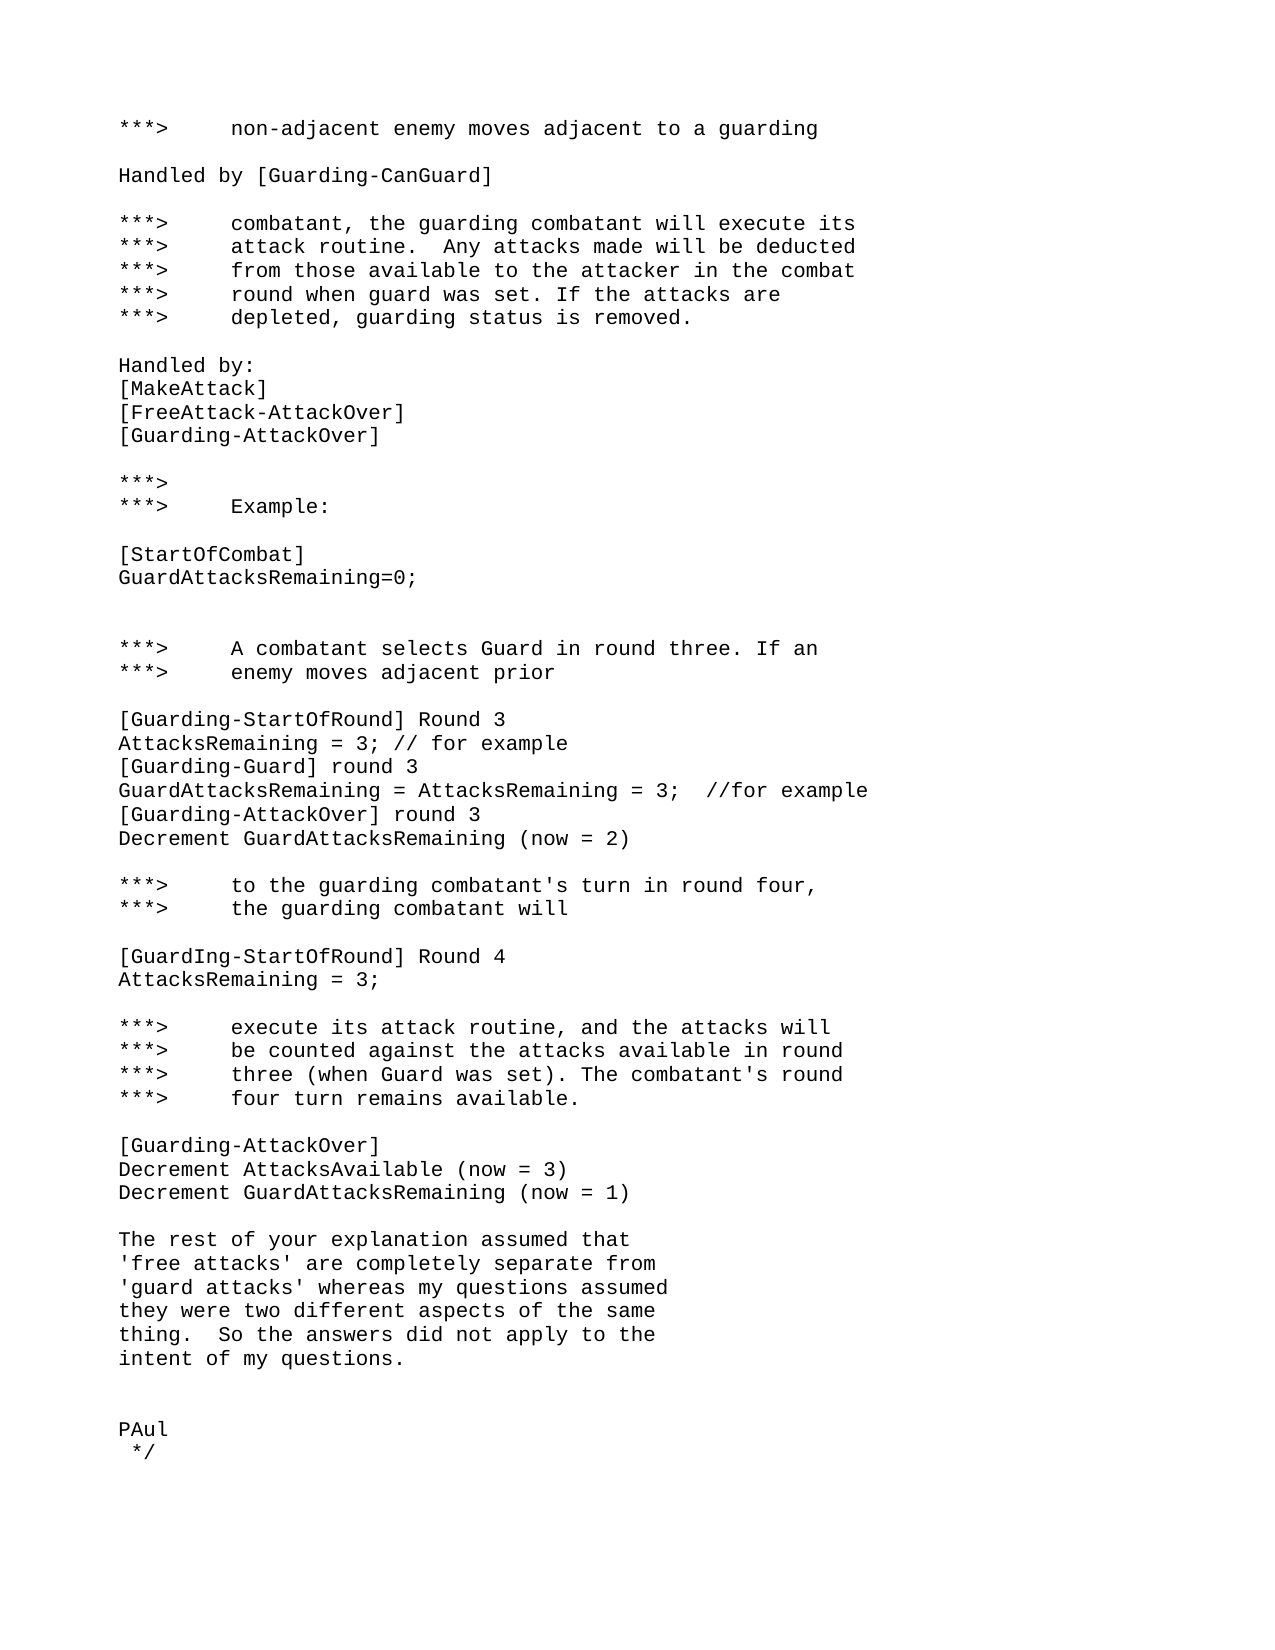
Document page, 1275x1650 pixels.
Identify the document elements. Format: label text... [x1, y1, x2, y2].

text */ [118, 1442, 1157, 1466]
text [MakeAttack] [118, 378, 1157, 402]
text ***> combatant, the guarding combatant will execute its [118, 213, 1157, 236]
text 'guard attacks' whereas my questions assumed [118, 1277, 1157, 1300]
text ***> to the guarding combatant's turn in round four, [118, 875, 1157, 898]
text Decrement GuardAttacksRemaining (now = 1) [118, 1182, 1157, 1206]
text ***> three (when Guard was set). The combatant's round [118, 1064, 1157, 1088]
text ***> Example: [118, 496, 1157, 520]
text ***> A combatant selects Guard in round three. If an [118, 638, 1157, 662]
text ***> four turn remains available. [118, 1088, 1157, 1111]
text Handled by: [118, 354, 1157, 378]
text ***> non-adjacent enemy moves adjacent to a guarding [118, 118, 1157, 142]
text ***> enemy moves adjacent prior [118, 662, 1157, 686]
text AttacksRemaining = 3; // for example [118, 733, 1157, 757]
text Handled by [Guarding-CanGuard] [118, 165, 1157, 189]
text The rest of your explanation assumed that [118, 1229, 1157, 1253]
text Decrement GuardAttacksRemaining (now = 2) [118, 827, 1157, 851]
text [Guarding-AttackOver] [118, 426, 1157, 449]
text GuardAttacksRemaining = AttacksRemaining = 3; //for example [118, 780, 1157, 804]
text AttacksRemaining = 3; [118, 969, 1157, 993]
text [GuardIng-StartOfRound] Round 4 [118, 946, 1157, 969]
text 'free attacks' are completely separate from [118, 1253, 1157, 1277]
text Decrement AttacksAvailable (now = 3) [118, 1158, 1157, 1182]
text ***> attack routine. Any attacks made will be deducted [118, 236, 1157, 260]
text [StartOfCombat] [118, 544, 1157, 567]
text intent of my questions. [118, 1348, 1157, 1371]
text [Guarding-Guard] round 3 [118, 757, 1157, 780]
text ***> from those available to the attacker in the combat [118, 260, 1157, 284]
text GuardAttacksRemaining=0; [118, 567, 1157, 591]
text ***> depleted, guarding status is removed. [118, 307, 1157, 331]
text they were two different aspects of the same [118, 1300, 1157, 1324]
text ***> the guarding combatant will [118, 898, 1157, 922]
text PAul [118, 1419, 1157, 1442]
text ***> execute its attack routine, and the attacks will [118, 1017, 1157, 1040]
text ***> [118, 473, 1157, 496]
text [Guarding-StartOfRound] Round 3 [118, 709, 1157, 733]
text [Guarding-AttackOver] [118, 1135, 1157, 1158]
text thing. So the answers did not apply to the [118, 1324, 1157, 1348]
text ***> be counted against the attacks available in round [118, 1040, 1157, 1064]
text [FreeAttack-AttackOver] [118, 402, 1157, 426]
text [Guarding-AttackOver] round 3 [118, 804, 1157, 827]
text ***> round when guard was set. If the attacks are [118, 284, 1157, 307]
